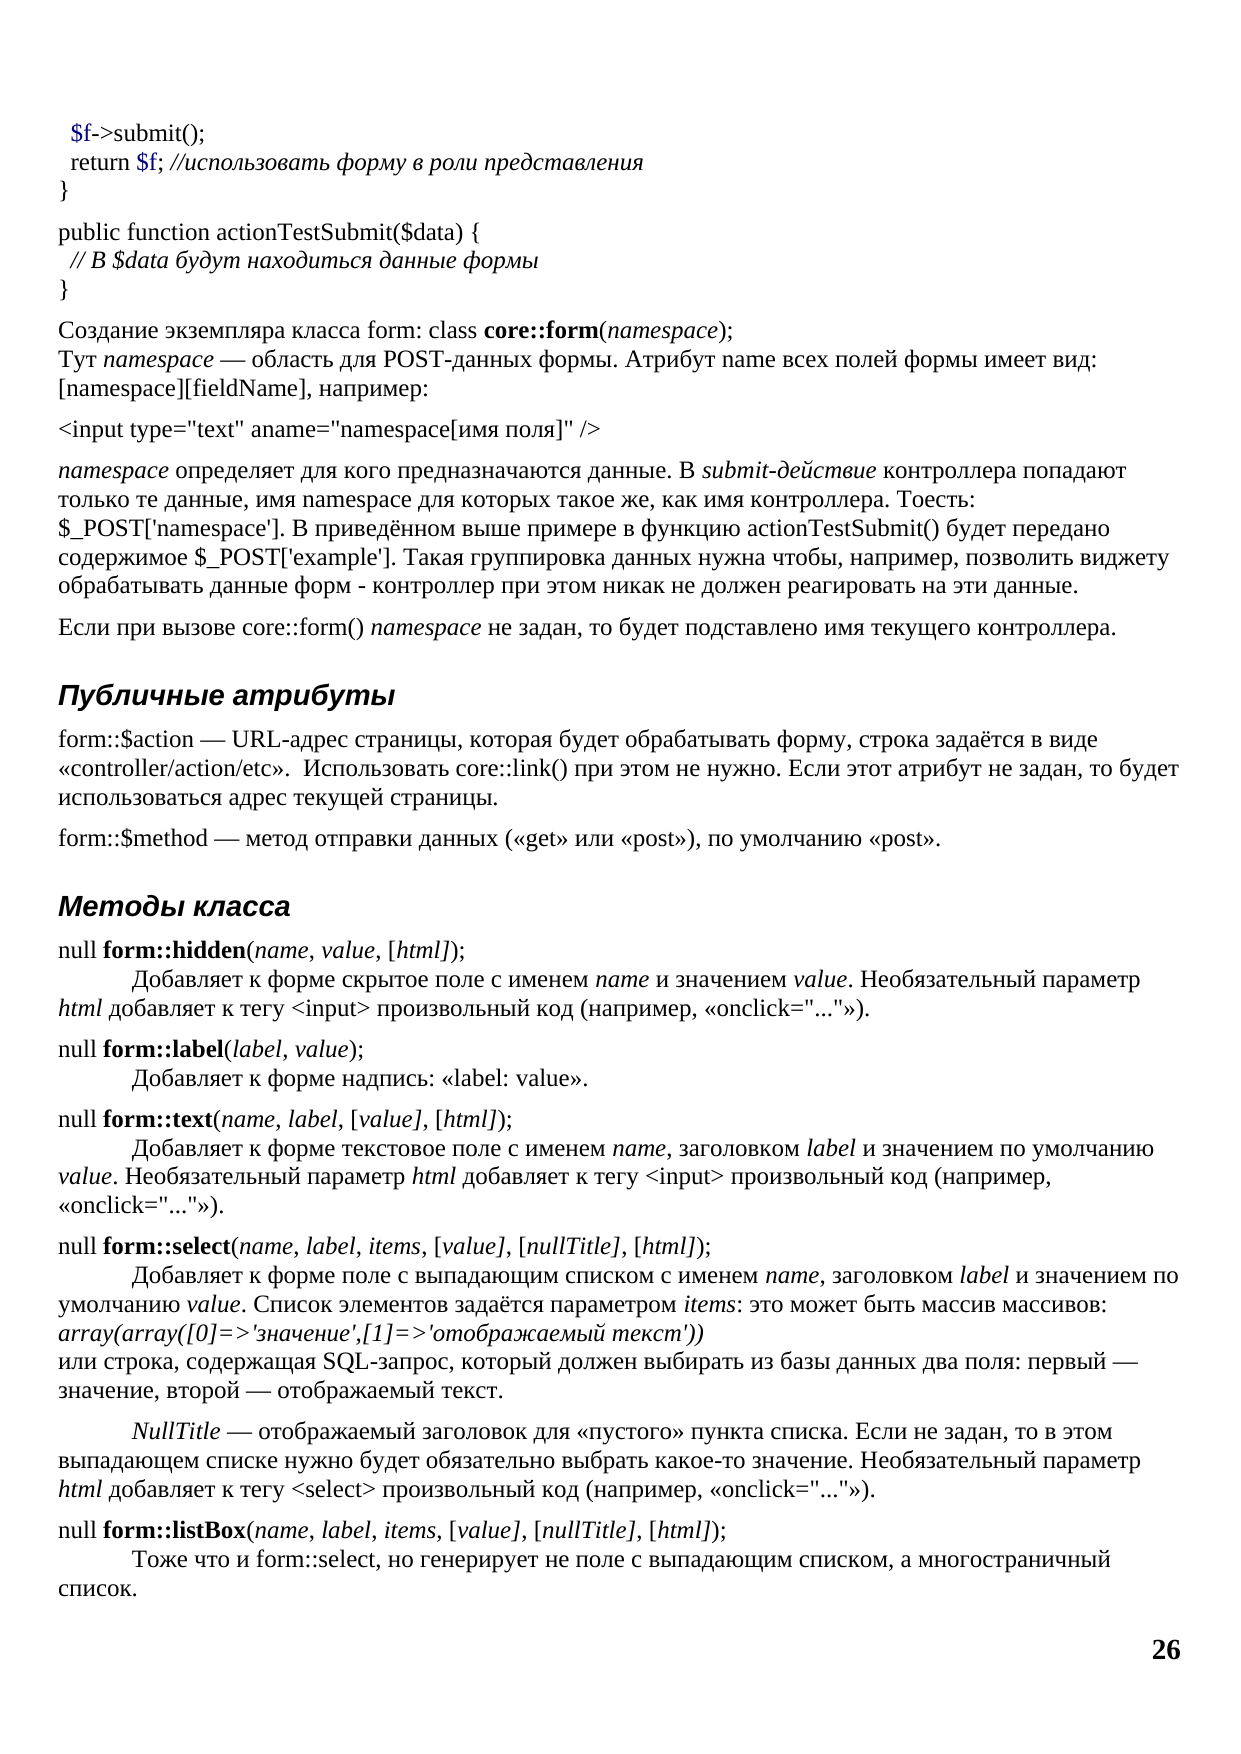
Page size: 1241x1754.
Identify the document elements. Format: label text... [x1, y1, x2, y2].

text null form::select(name, label, items, [value], [nullTitle], [html]); Добавляет к форме поле с выпадающим списком с именем name, заголовком label и значением по умолчанию value. Список элементов задаётся параметром items: это может быть массив массивов: array(array([0]=>'значение',[1]=>'отображаемый текст')) или строка, содержащая SQL-запрос, который должен выбирать из базы данных два поля: первый — значение, второй — отображаемый текст. [58, 1231, 1181, 1404]
text null form::listBox(name, label, items, [value], [nullTitle], [html]); Тоже что и form::select, но генерирует не поле с выпадающим списком, а многостраничный список. [58, 1515, 1181, 1601]
text NullTitle — отображаемый заголовок для «пустого» пункта списка. Если не задан, то в этом выпадающем списке нужно будет обязательно выбрать какое-то значение. Необязательный параметр html добавляет к тегу <select> произвольный код (например, «onclick="..."»). [58, 1416, 1181, 1503]
text Если при вызове core::form() namespace не задан, то будет подставлено имя текущего контроллера. [58, 612, 1181, 641]
text form::$method — метод отправки данных («get» или «post»), по умолчанию «post». [58, 823, 1181, 852]
subtitle Методы класса [58, 889, 1181, 923]
text form::$action — URL-адрес страницы, которая будет обрабатывать форму, строка задаётся в виде «controller/action/etc». Использовать core::link() при этом не нужно. Если этот атрибут не задан, то будет использоваться адрес текущей страницы. [58, 724, 1181, 810]
text null form::hidden(name, value, [html]); Добавляет к форме скрытое поле с именем name и значением value. Необязательный параметр html добавляет к тегу <input> произвольный код (например, «onclick="..."»). [58, 935, 1181, 1021]
text namespace определяет для кого предназначаются данные. В submit-действие контроллера попадают только те данные, имя namespace для которых такое же, как имя контроллера. Тоесть: $_POST['namespace']. В приведённом выше примере в функцию actionTestSubmit() будет передано содержимое $_POST['example']. Такая группировка данных нужна чтобы, например, позволить виджету обрабатывать данные форм - контроллер при этом никак не должен реагировать на эти данные. [58, 456, 1181, 599]
text Создание экземпляра класса form: class core::form(namespace); Тут namespace — область для POST-данных формы. Атрибут name всех полей формы имеет вид: [namespace][fieldName], например: [58, 316, 1181, 402]
text public function actionTestSubmit($data) { // В $data будут находиться данные формы } [58, 217, 1181, 303]
text $f->submit(); return $f; //использовать форму в роли представления } [58, 118, 1181, 204]
text null form::label(label, value); Добавляет к форме надпись: «label: value». [58, 1034, 1181, 1091]
text null form::text(name, label, [value], [html]); Добавляет к форме текстовое поле с именем name, заголовком label и значением по умолчанию value. Необязательный параметр html добавляет к тегу <input> произвольный код (например, «onclick="..."»). [58, 1104, 1181, 1219]
text <input type="text" aname="namespace[имя поля]" /> [58, 414, 1181, 443]
subtitle Публичные атрибуты [58, 678, 1181, 712]
